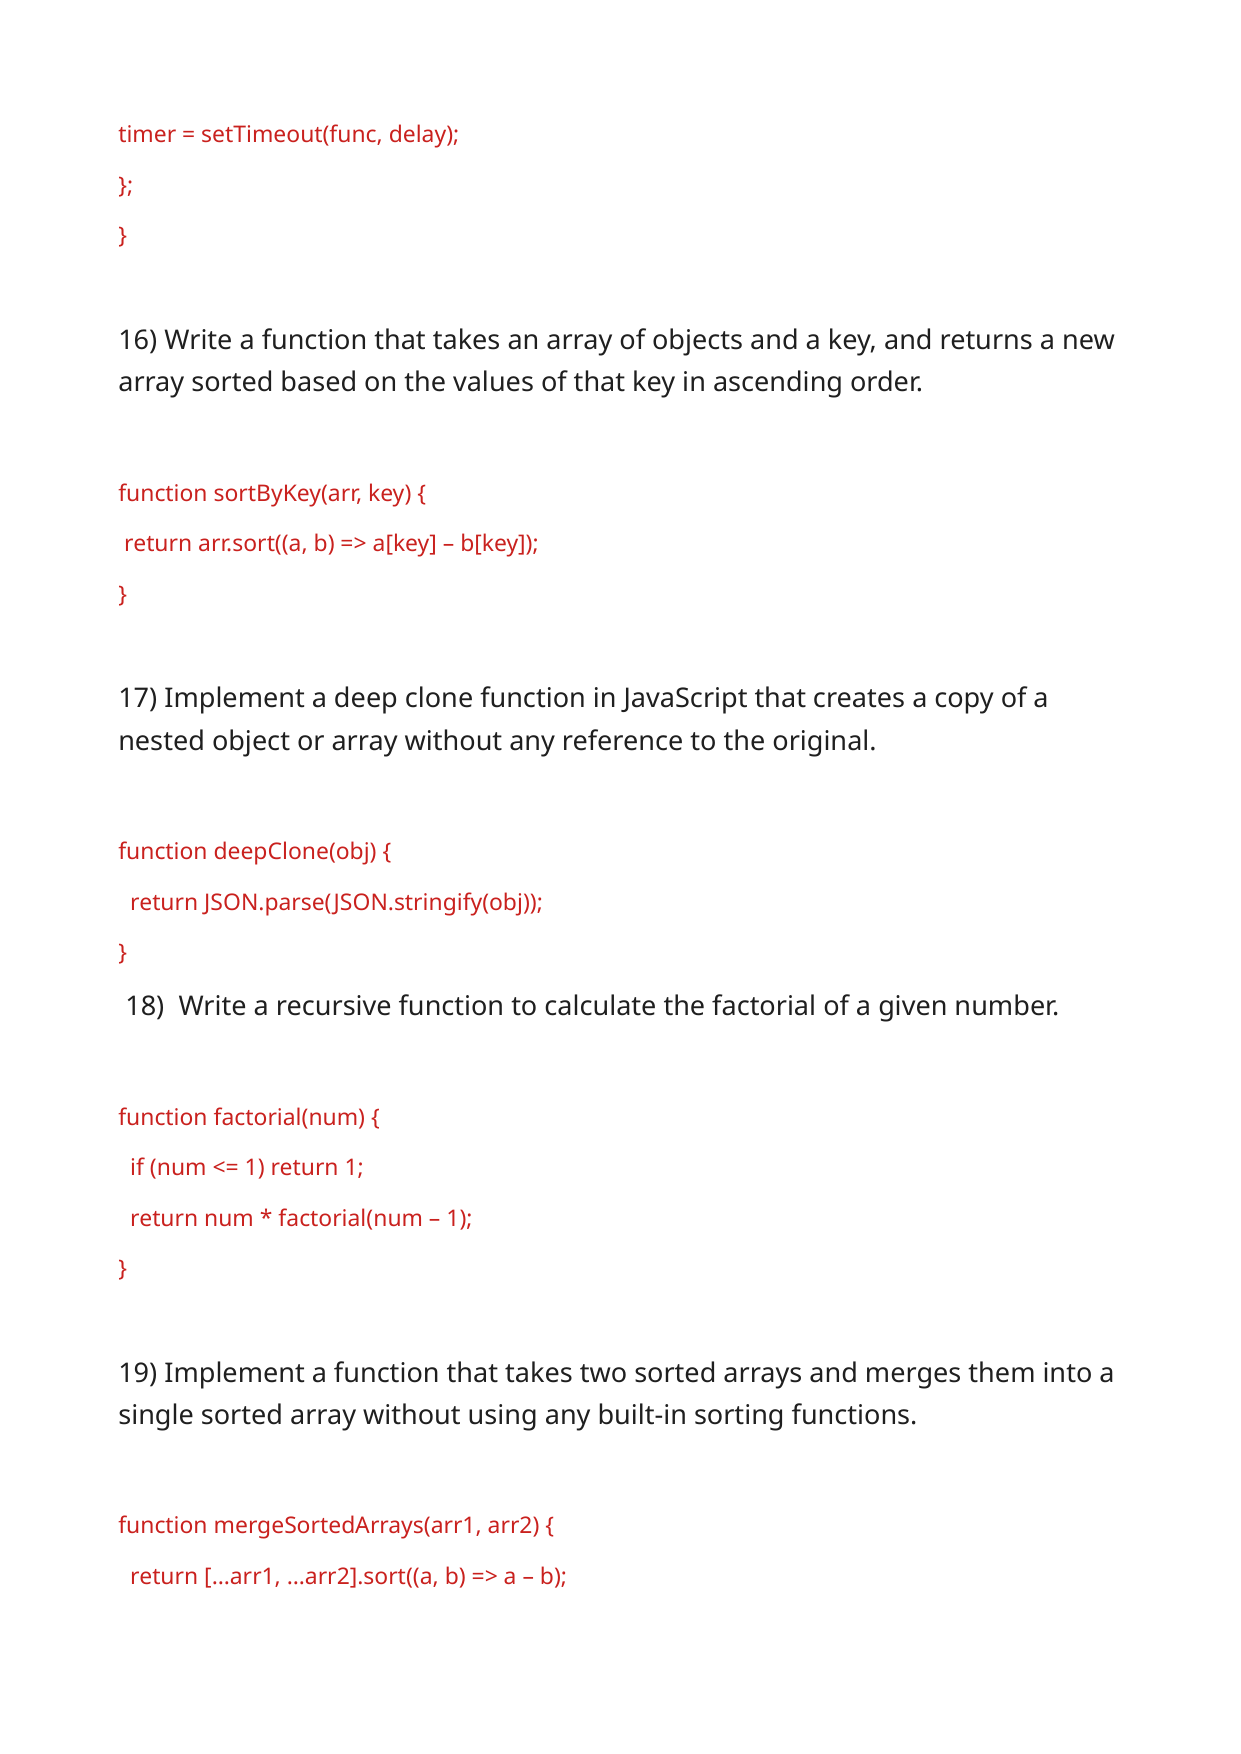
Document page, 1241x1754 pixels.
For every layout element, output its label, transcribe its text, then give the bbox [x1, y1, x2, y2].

text if (num <= 1) return 1; [118, 1151, 1122, 1182]
text } [118, 936, 1122, 967]
text timer = setTimeout(func, delay); [118, 118, 1122, 149]
text return […arr1, …arr2].sort((a, b) => a – b); [118, 1560, 1122, 1591]
text 19) Implement a function that takes two sorted arrays and merges them into a single sorted array without using any built-in sorting functions. [118, 1353, 1122, 1432]
text function sortByKey(arr, key) { [118, 477, 1122, 508]
text 16) Write a function that takes an array of objects and a key, and returns a new array sorted based on the values of that key in ascending order. [118, 320, 1122, 399]
text function deepClone(obj) { [118, 835, 1122, 866]
text function factorial(num) { [118, 1101, 1122, 1132]
text }; [118, 169, 1122, 200]
text function mergeSortedArrays(arr1, arr2) { [118, 1509, 1122, 1541]
text } [118, 578, 1122, 609]
text 18) Write a recursive function to calculate the factorial of a given number. [118, 987, 1122, 1023]
text } [118, 1252, 1122, 1283]
text 17) Implement a deep clone function in JavaScript that creates a copy of a nested object or array without any reference to the original. [118, 679, 1122, 758]
text return arr.sort((a, b) => a[key] – b[key]); [118, 527, 1122, 558]
text return num * factorial(num – 1); [118, 1202, 1122, 1233]
text } [118, 219, 1122, 250]
text return JSON.parse(JSON.stringify(obj)); [118, 886, 1122, 917]
